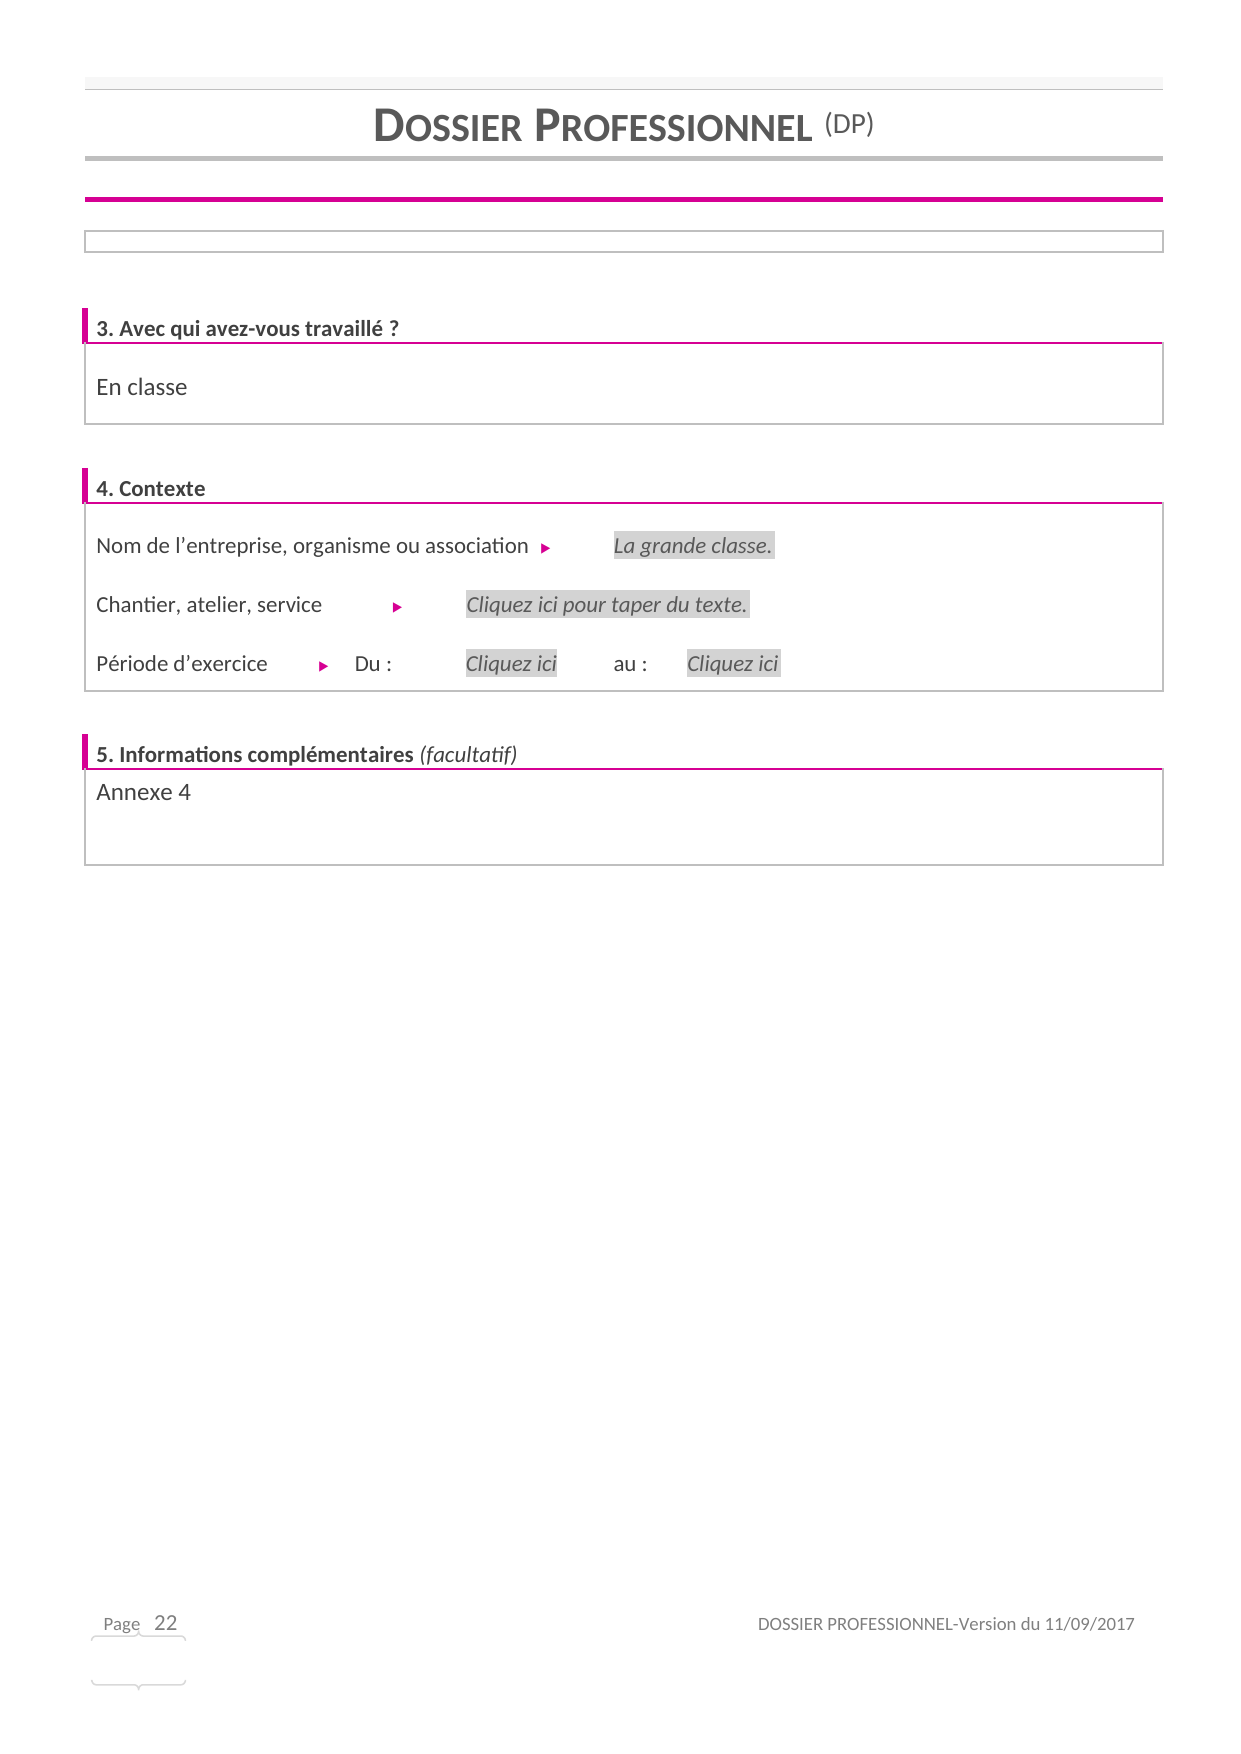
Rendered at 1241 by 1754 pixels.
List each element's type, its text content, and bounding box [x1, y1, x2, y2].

table_cell [86, 402, 1162, 423]
table_cell [85, 253, 1163, 274]
table_cell [589, 504, 1162, 525]
table_cell En classe [86, 366, 1162, 402]
table_cell Chantier, atelier, service  [86, 572, 455, 631]
table_cell [86, 232, 1162, 251]
table_cell 3. Avec qui avez-vous travaillé ? [88, 308, 1163, 342]
table_cell 4. Contexte [88, 468, 1163, 502]
table_cell La grande classe. [589, 525, 1162, 572]
table_cell [86, 344, 1162, 366]
table_cell [1104, 425, 1163, 447]
table_cell Cliquez ici pour taper du texte. [455, 572, 1162, 631]
table_cell Annexe 4 [86, 770, 1162, 807]
table_cell [1104, 692, 1163, 713]
table_cell [1104, 734, 1163, 768]
table_cell Période d’exercice Du : Cliquez ici au : Cliquez ici [86, 631, 1162, 689]
table_cell 5. Informations complémentaires (facultatif) [88, 734, 1104, 768]
table_cell [85, 274, 1163, 308]
table_cell [86, 843, 1162, 864]
table_cell [85, 713, 1104, 734]
table_cell [86, 504, 589, 525]
table_cell Nom de l’entreprise, organisme ou association  [86, 525, 589, 572]
table_cell [85, 447, 1163, 468]
table_cell [85, 692, 1104, 713]
table_cell [85, 425, 1104, 447]
table_cell [86, 807, 1162, 843]
table_cell [1104, 713, 1163, 734]
